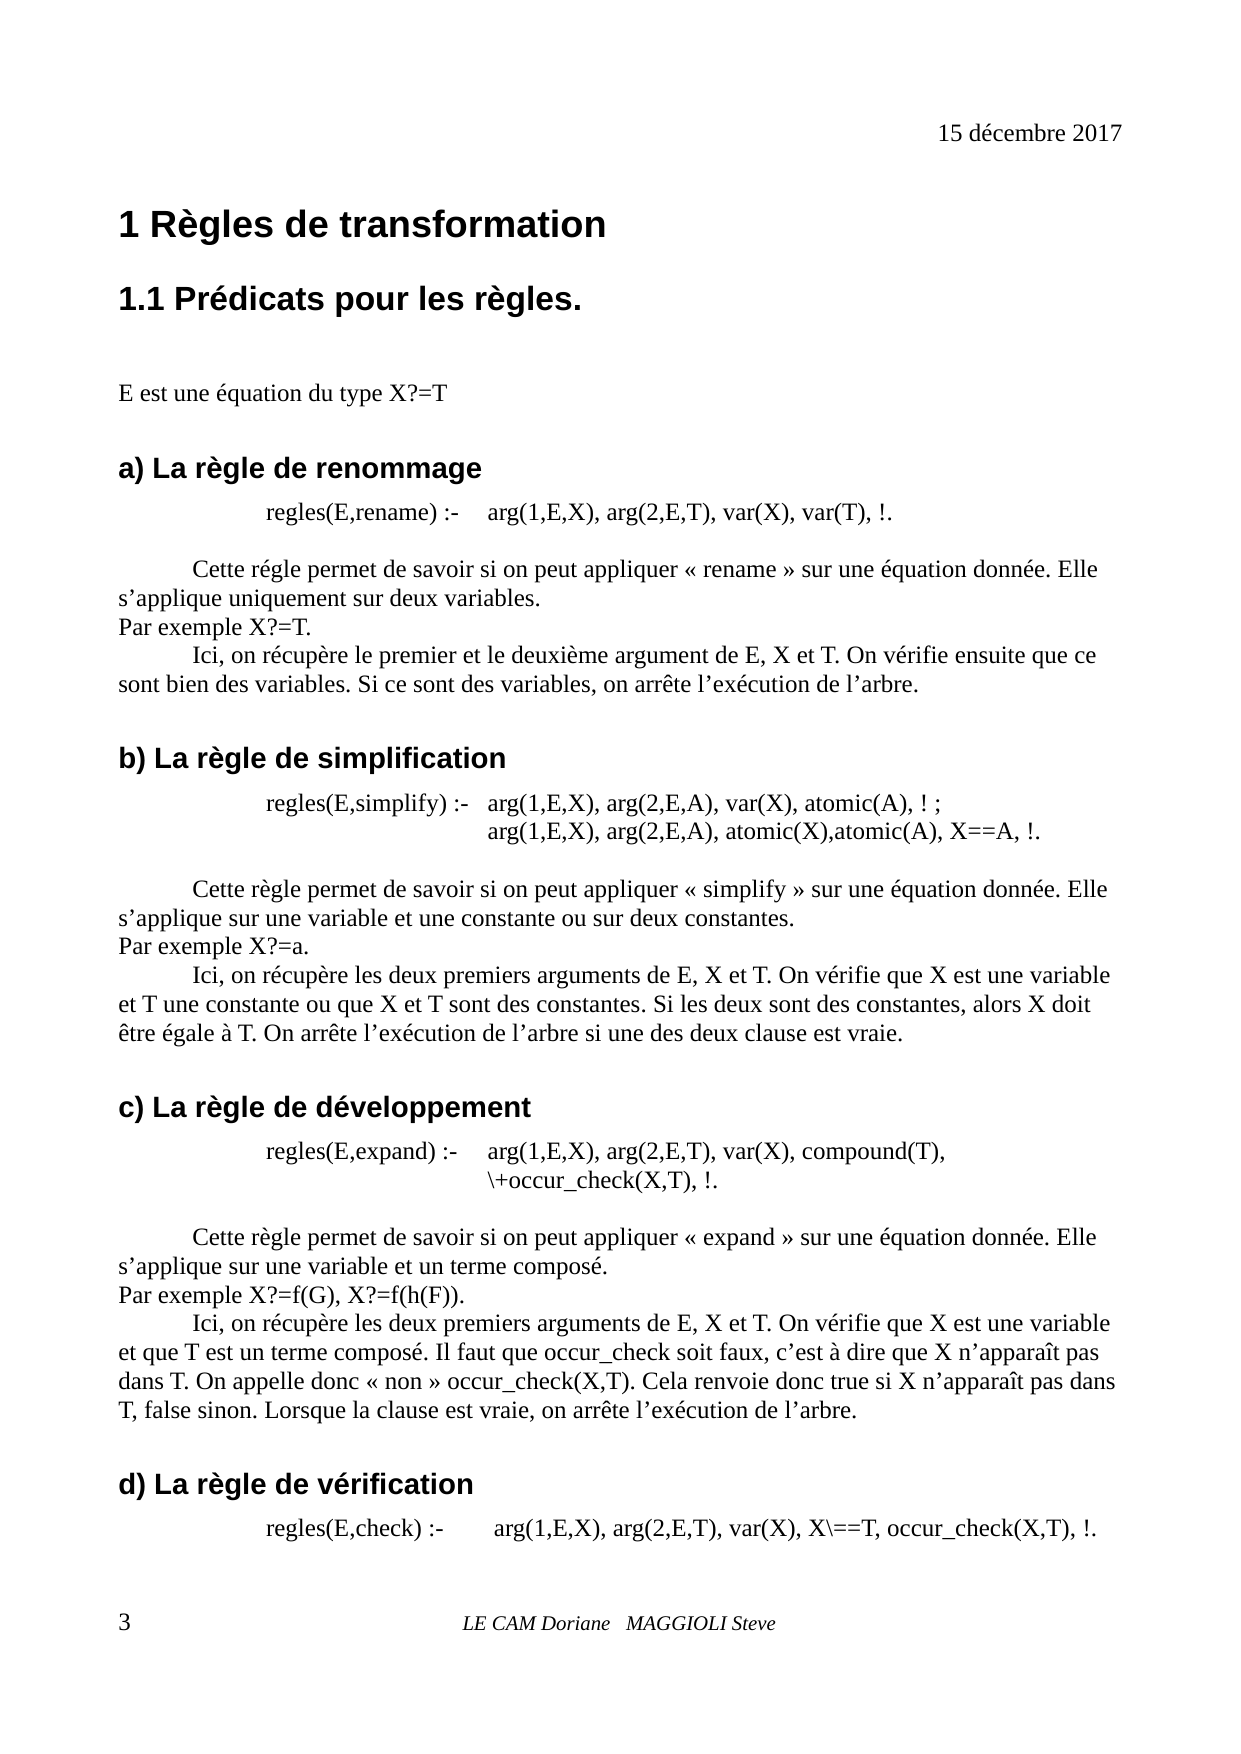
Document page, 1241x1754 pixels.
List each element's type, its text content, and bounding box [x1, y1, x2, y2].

text sont bien des variables. Si ce sont des variables, on arrête l’exécution de l’arbre. [118, 669, 1122, 698]
subtitle 1.1 Prédicats pour les règles. [118, 278, 1122, 317]
text Par exemple X?=T. [118, 612, 1122, 641]
subtitle d) La règle de vérification [118, 1467, 1122, 1501]
text Cette règle permet de savoir si on peut appliquer « expand » sur une équation donnée. Elle s’applique sur une variable et un terme composé. [118, 1222, 1122, 1280]
text regles(E,rename) :- arg(1,E,X), arg(2,E,T), var(X), var(T), !. [118, 497, 1122, 526]
text Par exemple X?=f(G), X?=f(h(F)). [118, 1280, 1122, 1308]
subtitle b) La règle de simplification [118, 741, 1122, 775]
text regles(E,simplify) :- arg(1,E,X), arg(2,E,A), var(X), atomic(A), ! ; arg(1,E,X), arg(2,E,A), atomic(X),atomic(A), X==A, !. [118, 788, 1122, 845]
text \+occur_check(X,T), !. [118, 1165, 1122, 1193]
text Par exemple X?=a. [118, 931, 1122, 960]
text E est une équation du type X?=T [118, 378, 1122, 407]
text Ici, on récupère les deux premiers arguments de E, X et T. On vérifie que X est une variable et que T est un terme composé. Il faut que occur_check soit faux, c’est à dire que X n’apparaît pas dans T. On appelle donc « non » occur_check(X,T). Cela renvoie donc true si X n’apparaît pas dans T, false sinon. Lorsque la clause est vraie, on arrête l’exécution de l’arbre. [118, 1308, 1122, 1423]
text Ici, on récupère le premier et le deuxième argument de E, X et T. On vérifie ensuite que ce [118, 641, 1122, 669]
text regles(E,expand) :- arg(1,E,X), arg(2,E,T), var(X), compound(T), [118, 1136, 1122, 1165]
text regles(E,check) :- arg(1,E,X), arg(2,E,T), var(X), X\==T, occur_check(X,T), !. [118, 1513, 1122, 1542]
text Cette régle permet de savoir si on peut appliquer « rename » sur une équation donnée. Elle s’applique uniquement sur deux variables. [118, 554, 1122, 612]
subtitle 1 Règles de transformation [118, 201, 1122, 245]
text Ici, on récupère les deux premiers arguments de E, X et T. On vérifie que X est une variable et T une constante ou que X et T sont des constantes. Si les deux sont des constantes, alors X doit être égale à T. On arrête l’exécution de l’arbre si une des deux clause est vraie. [118, 960, 1122, 1046]
subtitle c) La règle de développement [118, 1090, 1122, 1123]
subtitle a) La règle de renommage [118, 451, 1122, 484]
text Cette règle permet de savoir si on peut appliquer « simplify » sur une équation donnée. Elle s’applique sur une variable et une constante ou sur deux constantes. [118, 874, 1122, 931]
